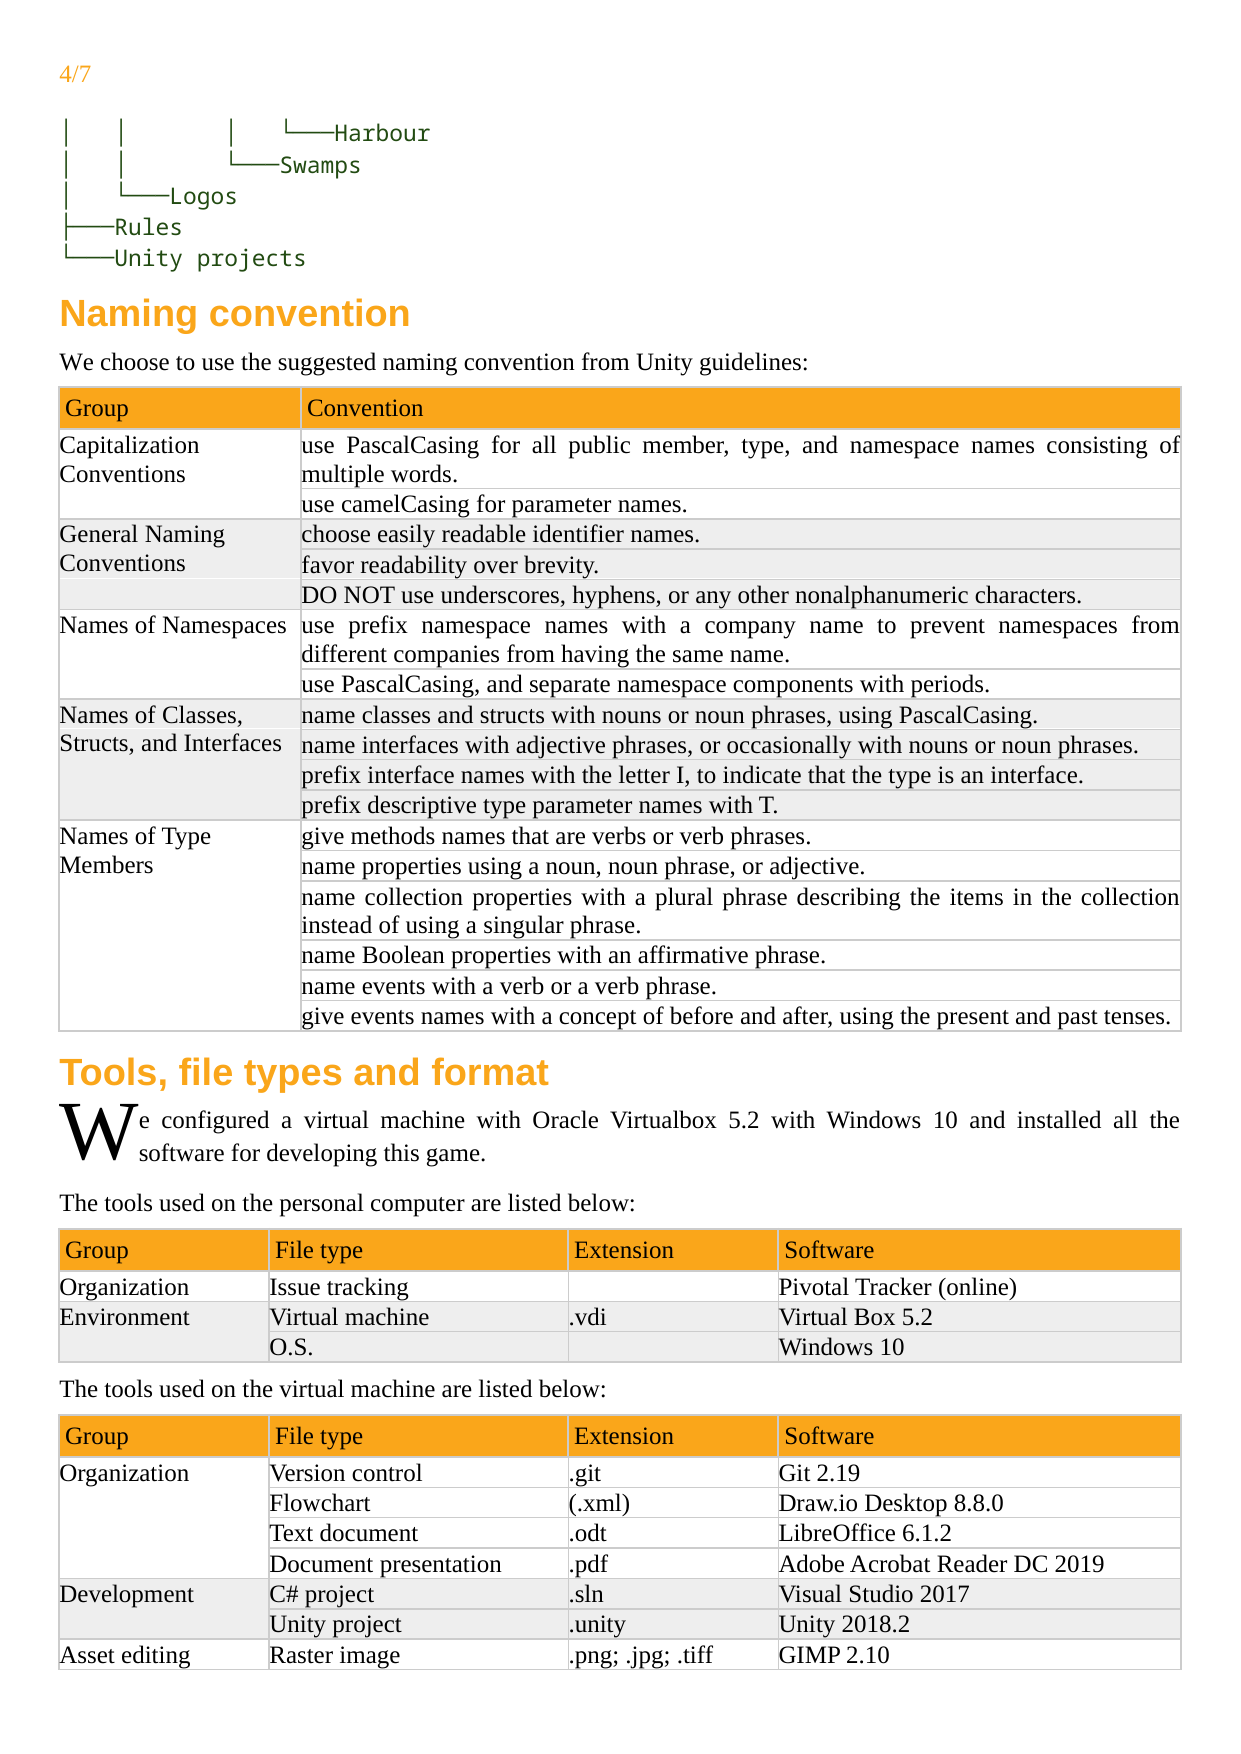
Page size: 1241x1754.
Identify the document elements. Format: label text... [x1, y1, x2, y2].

table_cell Unity 2018.2 [779, 1610, 1180, 1638]
table_cell Virtual machine [270, 1302, 568, 1331]
table_cell choose easily readable identifier names. [302, 520, 1180, 548]
table_cell (.xml) [569, 1488, 778, 1517]
table_cell name Boolean properties with an affirmative phrase. [302, 941, 1180, 969]
table_cell .vdi [569, 1302, 778, 1331]
table_header Software [779, 1416, 1180, 1456]
table_cell Names of Classes, Structs, and Interfaces [60, 700, 300, 729]
table_header File type [270, 1416, 567, 1456]
table_header Group [60, 1230, 268, 1270]
table_cell Organization [60, 1272, 268, 1301]
table_cell [569, 1332, 778, 1361]
table_cell Raster image [270, 1640, 568, 1668]
table_cell Flowchart [270, 1488, 568, 1517]
table_header Software [779, 1230, 1180, 1270]
table_cell Document presentation [270, 1549, 568, 1577]
table_cell .git [569, 1458, 778, 1487]
table_cell use camelCasing for parameter names. [302, 489, 1180, 518]
table_cell use prefix namespace names with a company name to prevent namespaces from different companies from having the same name. [302, 610, 1180, 668]
table_cell Names of Namespaces [60, 610, 300, 698]
table_cell name collection properties with a plural phrase describing the items in the collection instead of using a singular phrase. [302, 882, 1180, 939]
table_cell O.S. [270, 1332, 568, 1361]
table_cell DO NOT use underscores, hyphens, or any other nonalphanumeric characters. [302, 580, 1180, 609]
table_cell General Naming Conventions [60, 520, 300, 548]
table_cell use PascalCasing, and separate namespace components with periods. [302, 670, 1180, 698]
table_cell .unity [569, 1610, 778, 1638]
table_cell use PascalCasing for all public member, type, and namespace names consisting of multiple words. [302, 430, 1180, 487]
table_cell name classes and structs with nouns or noun phrases, using PascalCasing. [302, 700, 1180, 728]
table_header File type [270, 1230, 567, 1270]
table_cell Capitalization Conventions [60, 430, 300, 518]
table_cell Environment [60, 1302, 268, 1331]
table_cell Draw.io Desktop 8.8.0 [779, 1488, 1180, 1517]
table_cell Unity project [270, 1610, 568, 1638]
text ├───Rules [59, 211, 1181, 242]
table_cell Git 2.19 [779, 1458, 1180, 1487]
table_cell Windows 10 [779, 1332, 1180, 1361]
text └───Unity projects [59, 242, 1181, 273]
table_cell .odt [569, 1518, 778, 1547]
table_cell Pivotal Tracker (online) [779, 1272, 1180, 1301]
table_cell give methods names that are verbs or verb phrases. [302, 821, 1180, 850]
table_cell LibreOffice 6.1.2 [779, 1518, 1180, 1547]
table_header Extension [569, 1230, 777, 1270]
table_cell Virtual Box 5.2 [779, 1302, 1180, 1331]
text │ │ └───Swamps [59, 148, 1181, 180]
table_header Group [60, 388, 300, 428]
table_cell name events with a verb or a verb phrase. [302, 971, 1180, 1000]
table_header Convention [302, 388, 1180, 428]
table_cell favor readability over brevity. [302, 550, 1180, 578]
text │ │ │ └───Harbour [59, 117, 1181, 148]
text │ └───Logos [59, 180, 1181, 211]
table_header Extension [569, 1416, 777, 1456]
table_cell C# project [270, 1579, 568, 1608]
table_cell name interfaces with adjective phrases, or occasionally with nouns or noun phrases. [302, 730, 1180, 759]
table_header Group [60, 1416, 268, 1456]
table_cell .pdf [569, 1549, 778, 1577]
table_cell name properties using a noun, noun phrase, or adjective. [302, 851, 1180, 880]
table_cell Adobe Acrobat Reader DC 2019 [779, 1549, 1180, 1577]
table_cell prefix descriptive type parameter names with T. [302, 791, 1180, 819]
text We choose to use the suggested naming convention from Unity guidelines: [59, 347, 1181, 375]
text The tools used on the virtual machine are listed below: [59, 1374, 1181, 1403]
text The tools used on the personal computer are listed below: [59, 1188, 1181, 1217]
text We configured a virtual machine with Oracle Virtualbox 5.2 with Windows 10 and installed all the software for developing this game. [59, 1105, 1181, 1166]
table_cell .sln [569, 1579, 778, 1608]
table_cell Development [60, 1579, 268, 1608]
table_cell Text document [270, 1518, 568, 1547]
table_cell Organization [60, 1458, 268, 1577]
table_cell prefix interface names with the letter I, to indicate that the type is an interface. [302, 760, 1180, 789]
table_cell Version control [270, 1458, 568, 1487]
table_cell [569, 1272, 778, 1301]
table_cell Asset editing [60, 1640, 268, 1668]
table_cell give events names with a concept of before and after, using the present and past tenses. [302, 1001, 1180, 1030]
table_cell Issue tracking [270, 1272, 568, 1301]
table_cell Visual Studio 2017 [779, 1579, 1180, 1608]
table_cell Names of Type Members [60, 821, 300, 1030]
subtitle Naming convention [59, 291, 1181, 335]
table_cell GIMP 2.10 [779, 1640, 1180, 1668]
table_cell .png; .jpg; .tiff [569, 1640, 778, 1668]
subtitle Tools, file types and format [59, 1049, 1181, 1093]
